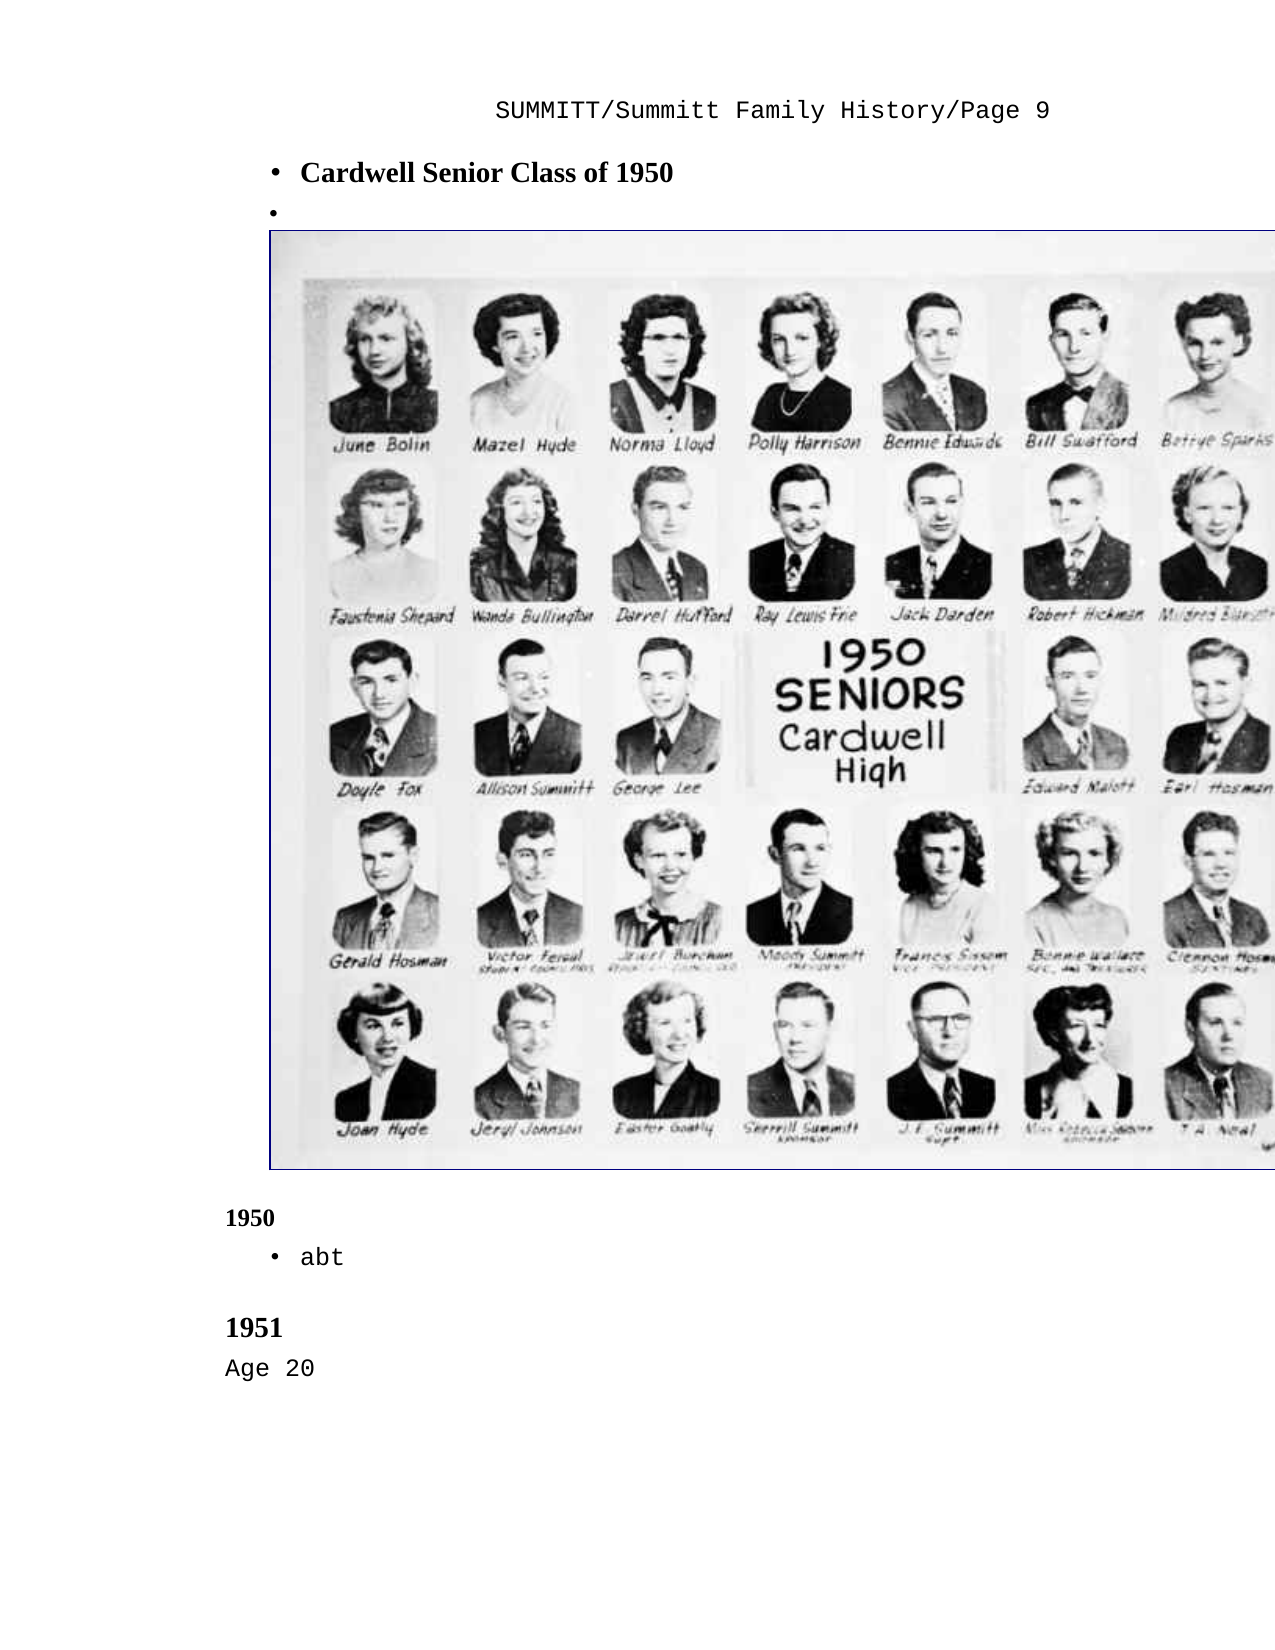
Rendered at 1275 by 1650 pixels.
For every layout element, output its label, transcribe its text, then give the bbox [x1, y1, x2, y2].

text Age 20 [225, 1356, 1050, 1384]
subtitle 1950 [225, 1203, 1050, 1232]
subtitle 1951 [225, 1310, 1050, 1343]
subtitle Cardwell Senior Class of 1950 [271, 155, 1050, 189]
list abt [271, 1244, 1050, 1272]
picture [271, 231, 1275, 1169]
